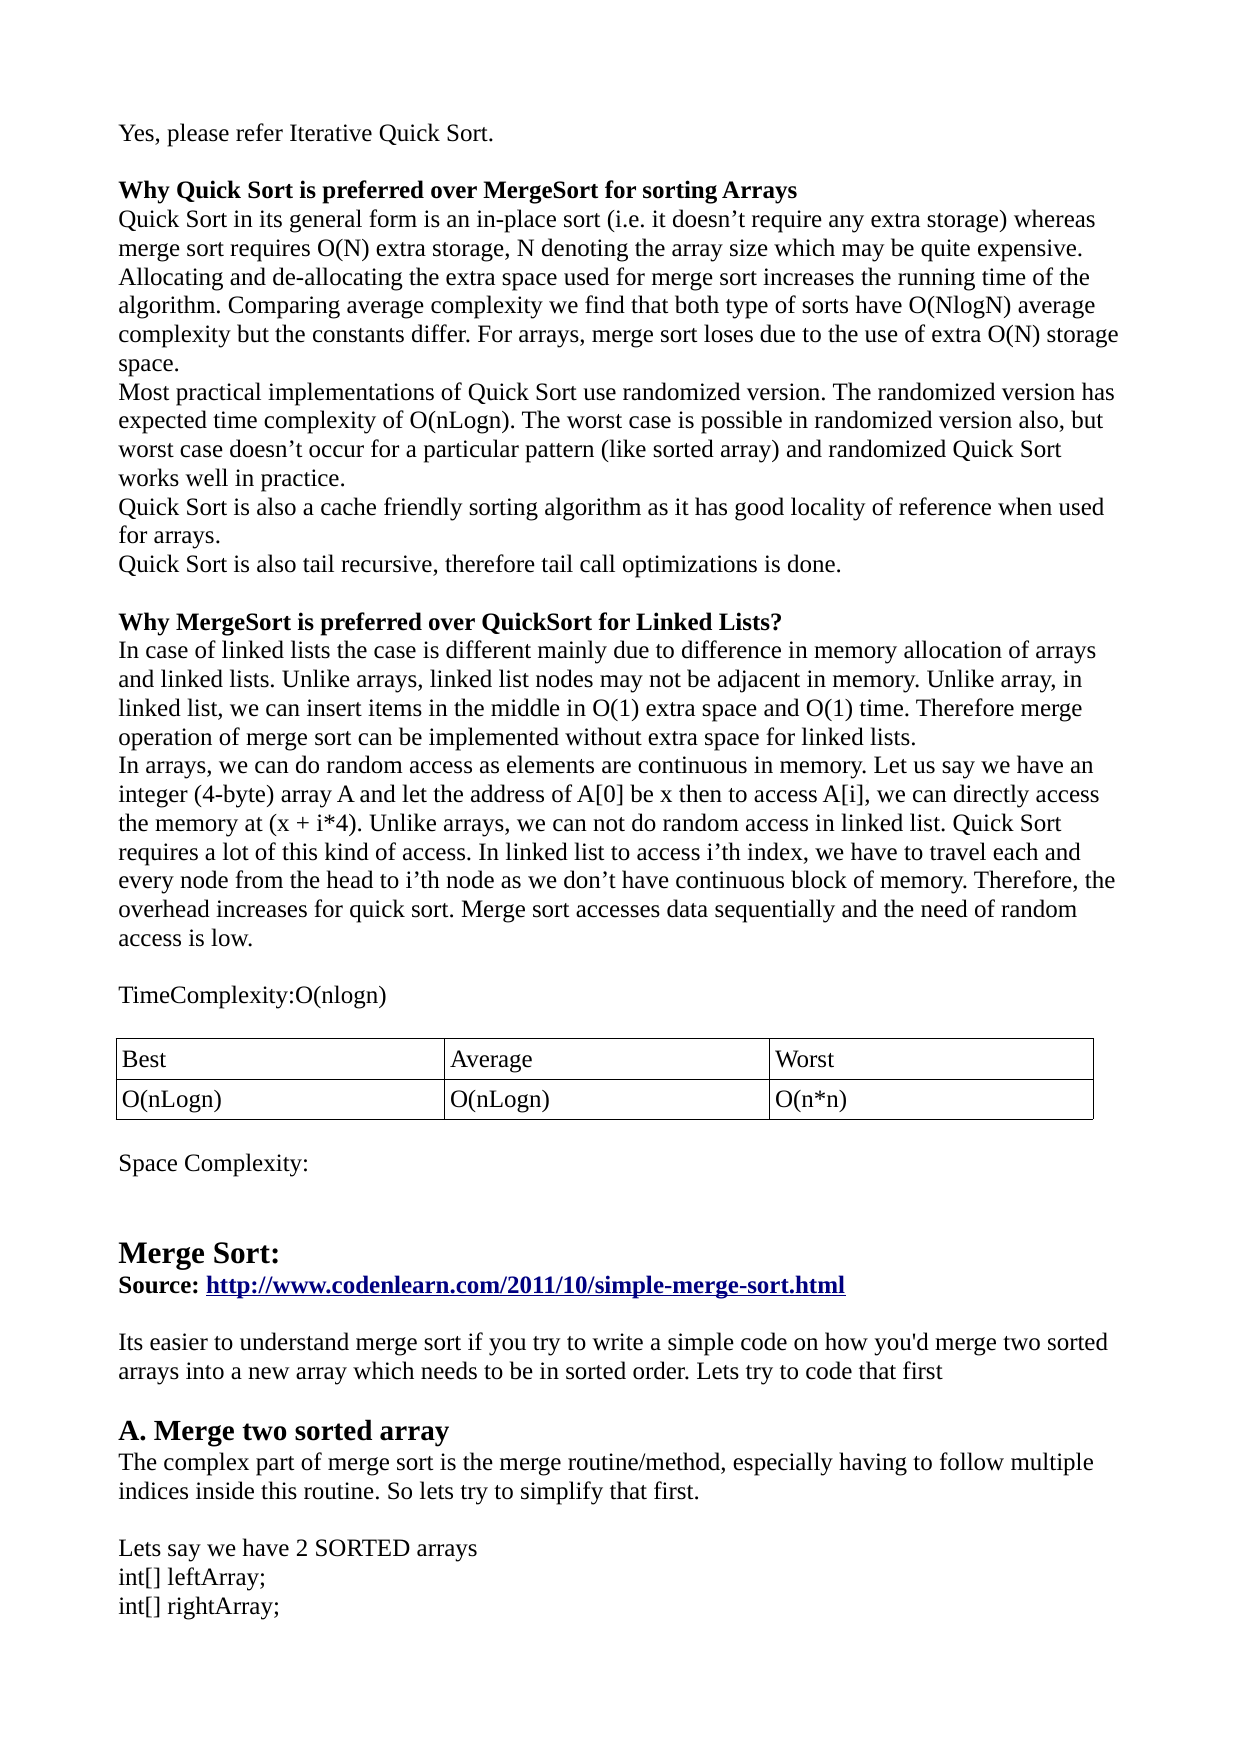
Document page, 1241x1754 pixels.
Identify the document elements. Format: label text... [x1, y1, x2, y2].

text int[] rightArray; [118, 1591, 1122, 1619]
text TimeComplexity:O(nlogn) [118, 981, 1122, 1009]
table_cell O(nLogn) [117, 1080, 444, 1119]
text int[] leftArray; [118, 1562, 1122, 1591]
text Space Complexity: [118, 1148, 1122, 1176]
text Its easier to understand merge sort if you try to write a simple code on how you'd merge two sorted arrays into a new array which needs to be in sorted order. Lets try to code that first A. Merge two sorted array The complex part of merge sort is the merge routine/method, especially having to follow multiple indices inside this routine. So lets try to simplify that first. Lets say we have 2 SORTED arrays [118, 1327, 1122, 1562]
text Why MergeSort is preferred over QuickSort for Linked Lists? In case of linked lists the case is different mainly due to difference in memory allocation of arrays and linked lists. Unlike arrays, linked list nodes may not be adjacent in memory. Unlike array, in linked list, we can insert items in the middle in O(1) extra space and O(1) time. Therefore merge operation of merge sort can be implemented without extra space for linked lists. [118, 607, 1122, 751]
text Source: http://www.codenlearn.com/2011/10/simple-merge-sort.html [118, 1270, 1122, 1298]
text Quick Sort is also tail recursive, therefore tail call optimizations is done. [118, 549, 1122, 578]
text Merge Sort: [118, 1234, 1122, 1270]
text Yes, please refer Iterative Quick Sort. [118, 118, 1122, 147]
table_cell O(n*n) [770, 1080, 1093, 1119]
text Quick Sort is also a cache friendly sorting algorithm as it has good locality of reference when used for arrays. [118, 492, 1122, 549]
text In arrays, we can do random access as elements are continuous in memory. Let us say we have an integer (4-byte) array A and let the address of A[0] be x then to access A[i], we can directly access the memory at (x + i*4). Unlike arrays, we can not do random access in linked list. Quick Sort requires a lot of this kind of access. In linked list to access i’th index, we have to travel each and every node from the head to i’th node as we don’t have continuous block of memory. Therefore, the overhead increases for quick sort. Merge sort accesses data sequentially and the need of random access is low. [118, 751, 1122, 952]
table_cell O(nLogn) [445, 1080, 769, 1119]
table_header Best [117, 1039, 444, 1078]
text Most practical implementations of Quick Sort use randomized version. The randomized version has expected time complexity of O(nLogn). The worst case is possible in randomized version also, but worst case doesn’t occur for a particular pattern (like sorted array) and randomized Quick Sort works well in practice. [118, 377, 1122, 492]
table_header Worst [770, 1039, 1093, 1078]
text Why Quick Sort is preferred over MergeSort for sorting Arrays Quick Sort in its general form is an in-place sort (i.e. it doesn’t require any extra storage) whereas merge sort requires O(N) extra storage, N denoting the array size which may be quite expensive. Allocating and de-allocating the extra space used for merge sort increases the running time of the algorithm. Comparing average complexity we find that both type of sorts have O(NlogN) average complexity but the constants differ. For arrays, merge sort loses due to the use of extra O(N) storage space. [118, 176, 1122, 377]
table_header Average [445, 1039, 769, 1078]
